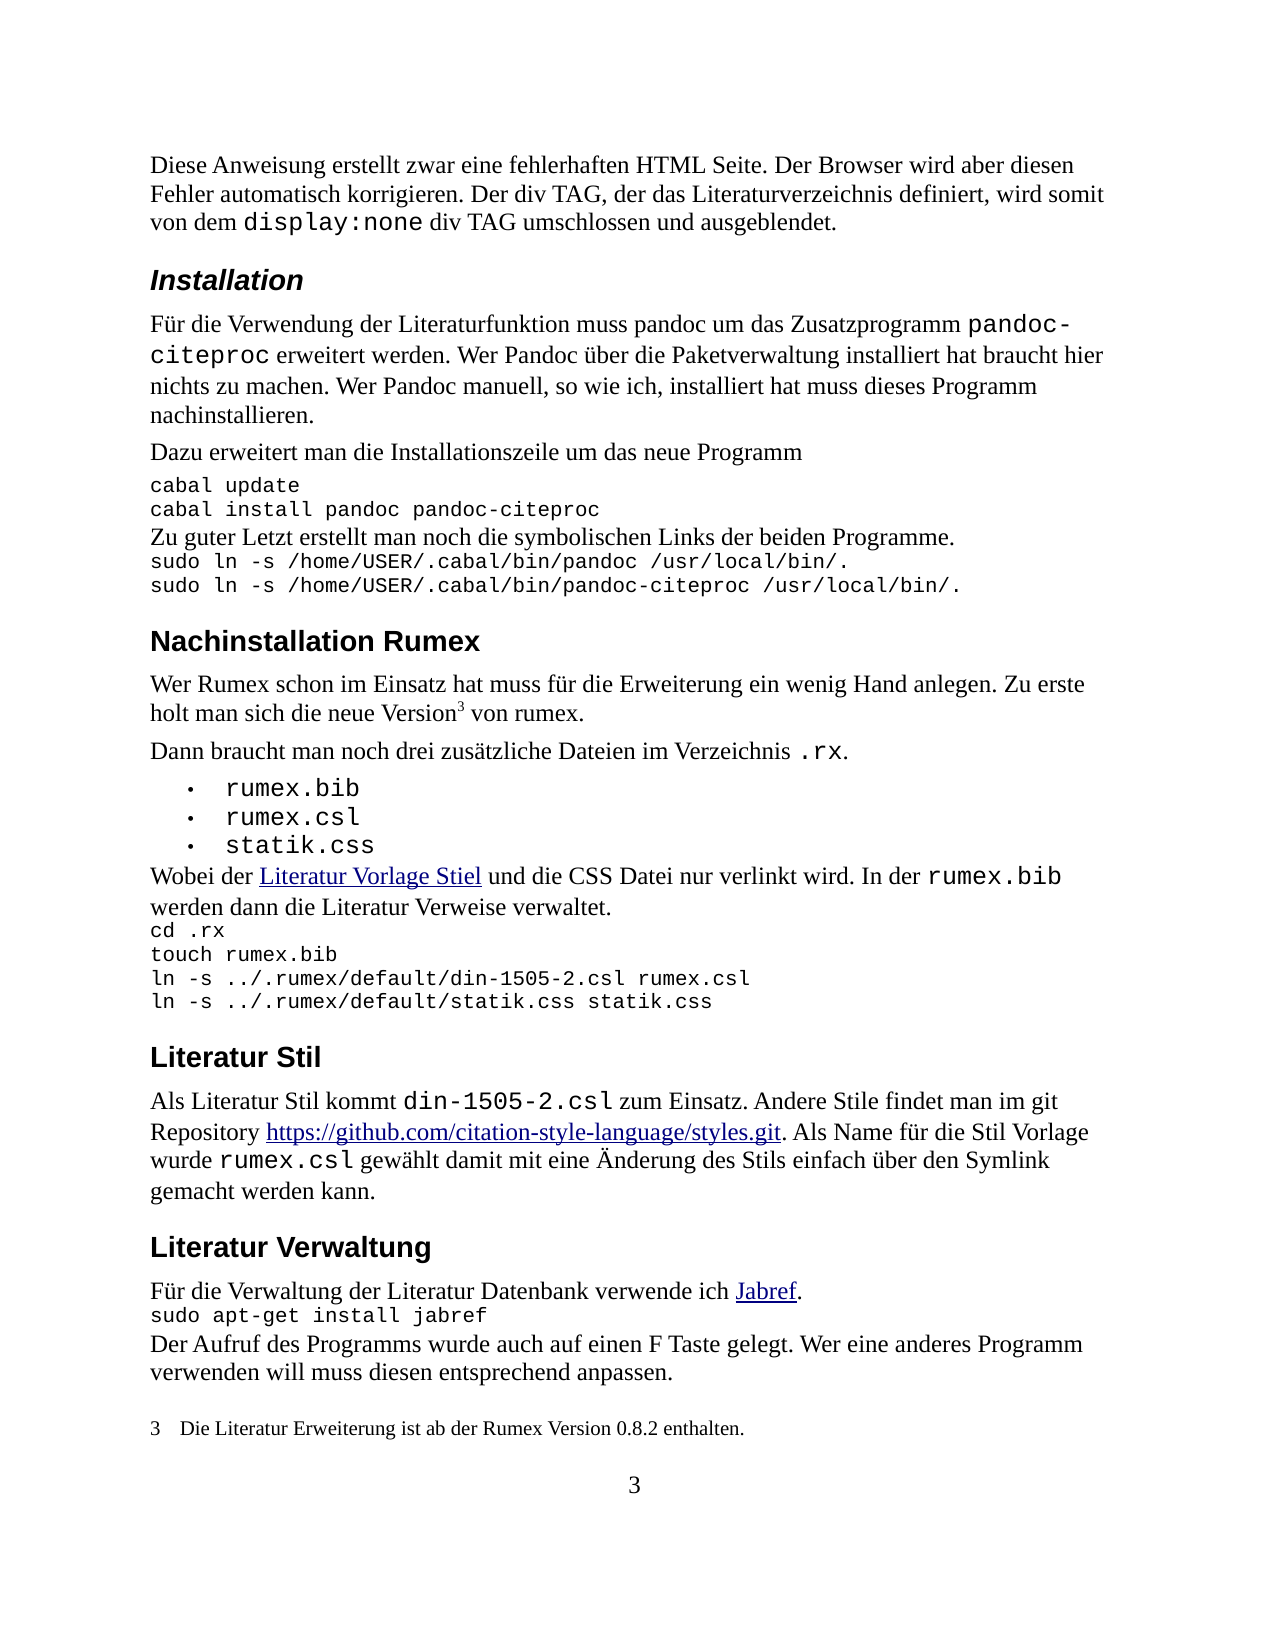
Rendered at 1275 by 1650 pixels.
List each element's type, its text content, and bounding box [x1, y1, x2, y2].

text Der Aufruf des Programms wurde auch auf einen F Taste gelegt. Wer eine anderes Programm verwenden will muss diesen entsprechend anpassen. [150, 1329, 1125, 1386]
subtitle Literatur Verwaltung [150, 1230, 1125, 1264]
text Als Literatur Stil kommt din-1505-2.csl zum Einsatz. Andere Stile findet man im git Repository https://github.com/citation-style-language/styles.git. Als Name für die Stil Vorlage wurde rumex.csl gewählt damit mit eine Änderung des Stils einfach über den Symlink gemacht werden kann. [150, 1086, 1125, 1205]
list statik.css [187, 832, 1125, 861]
subtitle Literatur Stil [150, 1040, 1125, 1073]
subtitle Installation [150, 263, 1125, 297]
text Dann braucht man noch drei zusätzliche Dateien im Verzeichnis .rx. [150, 736, 1125, 767]
text sudo ln -s /home/USER/.cabal/bin/pandoc-citeproc /usr/local/bin/. [150, 575, 1125, 598]
list rumex.bib [187, 776, 1125, 804]
subtitle Nachinstallation Rumex [150, 623, 1125, 657]
text cabal update [150, 475, 1125, 499]
text Wobei der Literatur Vorlage Stiel und die CSS Datei nur verlinkt wird. In der rumex.bib werden dann die Literatur Verweise verwaltet. [150, 861, 1125, 920]
text ln -s ../.rumex/default/din-1505-2.csl rumex.csl [150, 968, 1125, 991]
text sudo apt-get install jabref [150, 1305, 1125, 1329]
text Für die Verwendung der Literaturfunktion muss pandoc um das Zusatzprogramm pandoc-citeproc erweitert werden. Wer Pandoc über die Paketverwaltung installiert hat braucht hier nichts zu machen. Wer Pandoc manuell, so wie ich, installiert hat muss dieses Programm nachinstallieren. [150, 309, 1125, 428]
text Die Literatur Erweiterung ist ab der Rumex Version 0.8.2 enthalten. [150, 1416, 1125, 1440]
text sudo ln -s /home/USER/.cabal/bin/pandoc /usr/local/bin/. [150, 551, 1125, 575]
text Wer Rumex schon im Einsatz hat muss für die Erweiterung ein wenig Hand anlegen. Zu erste holt man sich die neue Version von rumex. [150, 669, 1125, 727]
text cabal install pandoc pandoc-citeproc [150, 499, 1125, 522]
text ln -s ../.rumex/default/statik.css statik.css [150, 991, 1125, 1015]
text cd .rx [150, 920, 1125, 944]
text Dazu erweitert man die Installationszeile um das neue Programm [150, 437, 1125, 466]
text Diese Anweisung erstellt zwar eine fehlerhaften HTML Seite. Der Browser wird aber diesen Fehler automatisch korrigieren. Der div TAG, der das Literaturverzeichnis definiert, wird somit von dem display:none div TAG umschlossen und ausgeblendet. [150, 150, 1125, 238]
list rumex.csl [187, 804, 1125, 832]
text Zu guter Letzt erstellt man noch die symbolischen Links der beiden Programme. [150, 522, 1125, 551]
text touch rumex.bib [150, 944, 1125, 968]
text Für die Verwaltung der Literatur Datenbank verwende ich Jabref. [150, 1276, 1125, 1305]
